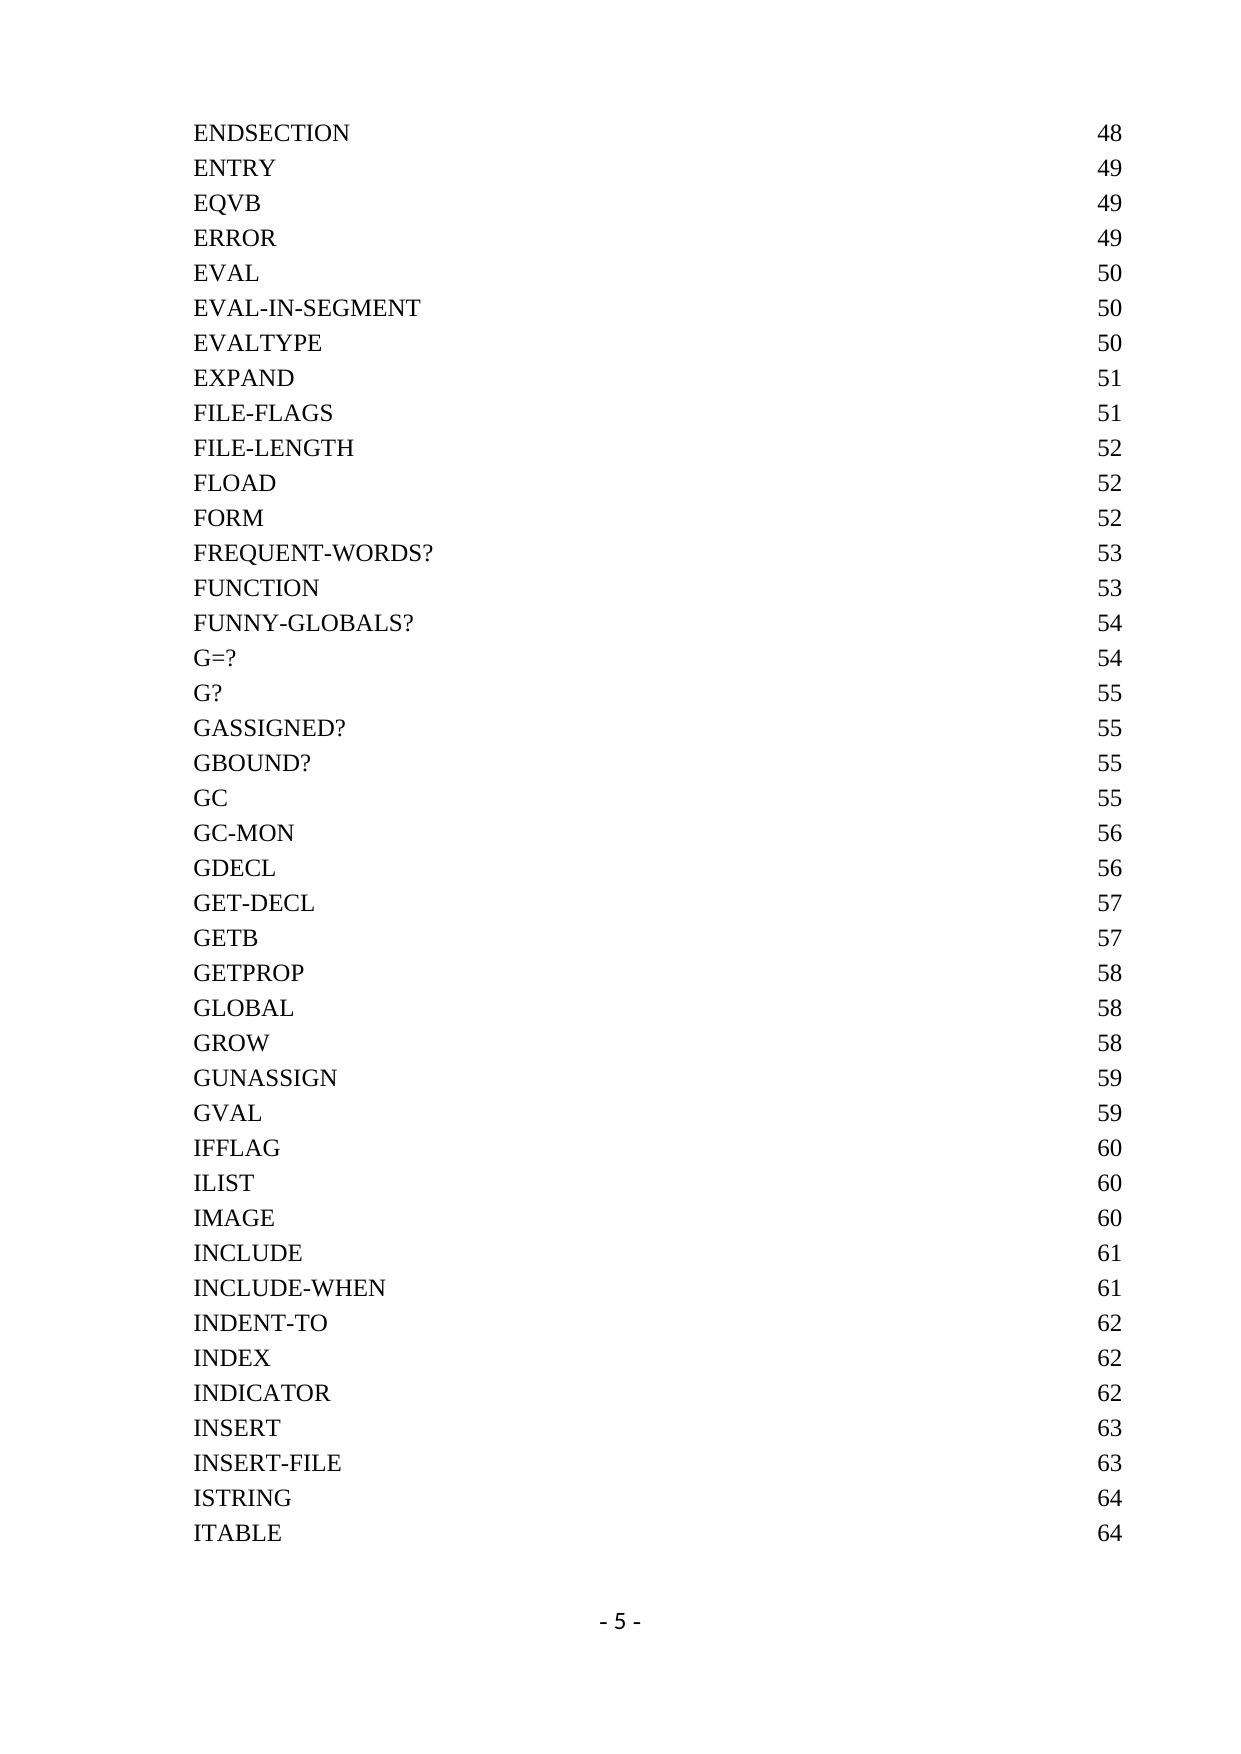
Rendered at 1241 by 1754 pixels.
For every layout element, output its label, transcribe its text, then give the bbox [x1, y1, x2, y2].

text EXPAND 51 [193, 363, 1122, 392]
text INDICATOR 62 [193, 1378, 1122, 1407]
text GETPROP 58 [193, 958, 1122, 987]
text GC-MON 56 [193, 818, 1122, 847]
text ENTRY 49 [193, 153, 1122, 182]
text GROW 58 [193, 1028, 1122, 1057]
text ILIST 60 [193, 1168, 1122, 1197]
text INSERT 63 [193, 1413, 1122, 1442]
text IMAGE 60 [193, 1203, 1122, 1232]
text INSERT-FILE 63 [193, 1448, 1122, 1477]
text GET-DECL 57 [193, 888, 1122, 917]
text ERROR 49 [193, 223, 1122, 252]
text G=? 54 [193, 643, 1122, 672]
text EVAL 50 [193, 258, 1122, 287]
text ISTRING 64 [193, 1483, 1122, 1512]
text EQVB 49 [193, 188, 1122, 217]
text FLOAD 52 [193, 468, 1122, 497]
text IFFLAG 60 [193, 1133, 1122, 1162]
text FREQUENT-WORDS? 53 [193, 538, 1122, 567]
text INDEX 62 [193, 1343, 1122, 1372]
text GDECL 56 [193, 853, 1122, 882]
text FILE-LENGTH 52 [193, 433, 1122, 462]
text GASSIGNED? 55 [193, 713, 1122, 742]
text EVALTYPE 50 [193, 328, 1122, 357]
text INCLUDE-WHEN 61 [193, 1273, 1122, 1302]
text INCLUDE 61 [193, 1238, 1122, 1267]
text FILE-FLAGS 51 [193, 398, 1122, 427]
text ENDSECTION 48 [193, 118, 1122, 147]
text GLOBAL 58 [193, 993, 1122, 1022]
text G? 55 [193, 678, 1122, 707]
text GVAL 59 [193, 1098, 1122, 1127]
text ITABLE 64 [193, 1518, 1122, 1547]
text FUNNY-GLOBALS? 54 [193, 608, 1122, 637]
text GETB 57 [193, 923, 1122, 952]
text FUNCTION 53 [193, 573, 1122, 602]
text FORM 52 [193, 503, 1122, 532]
text GUNASSIGN 59 [193, 1063, 1122, 1092]
text INDENT-TO 62 [193, 1308, 1122, 1337]
text EVAL-IN-SEGMENT 50 [193, 293, 1122, 322]
text GC 55 [193, 783, 1122, 812]
text GBOUND? 55 [193, 748, 1122, 777]
